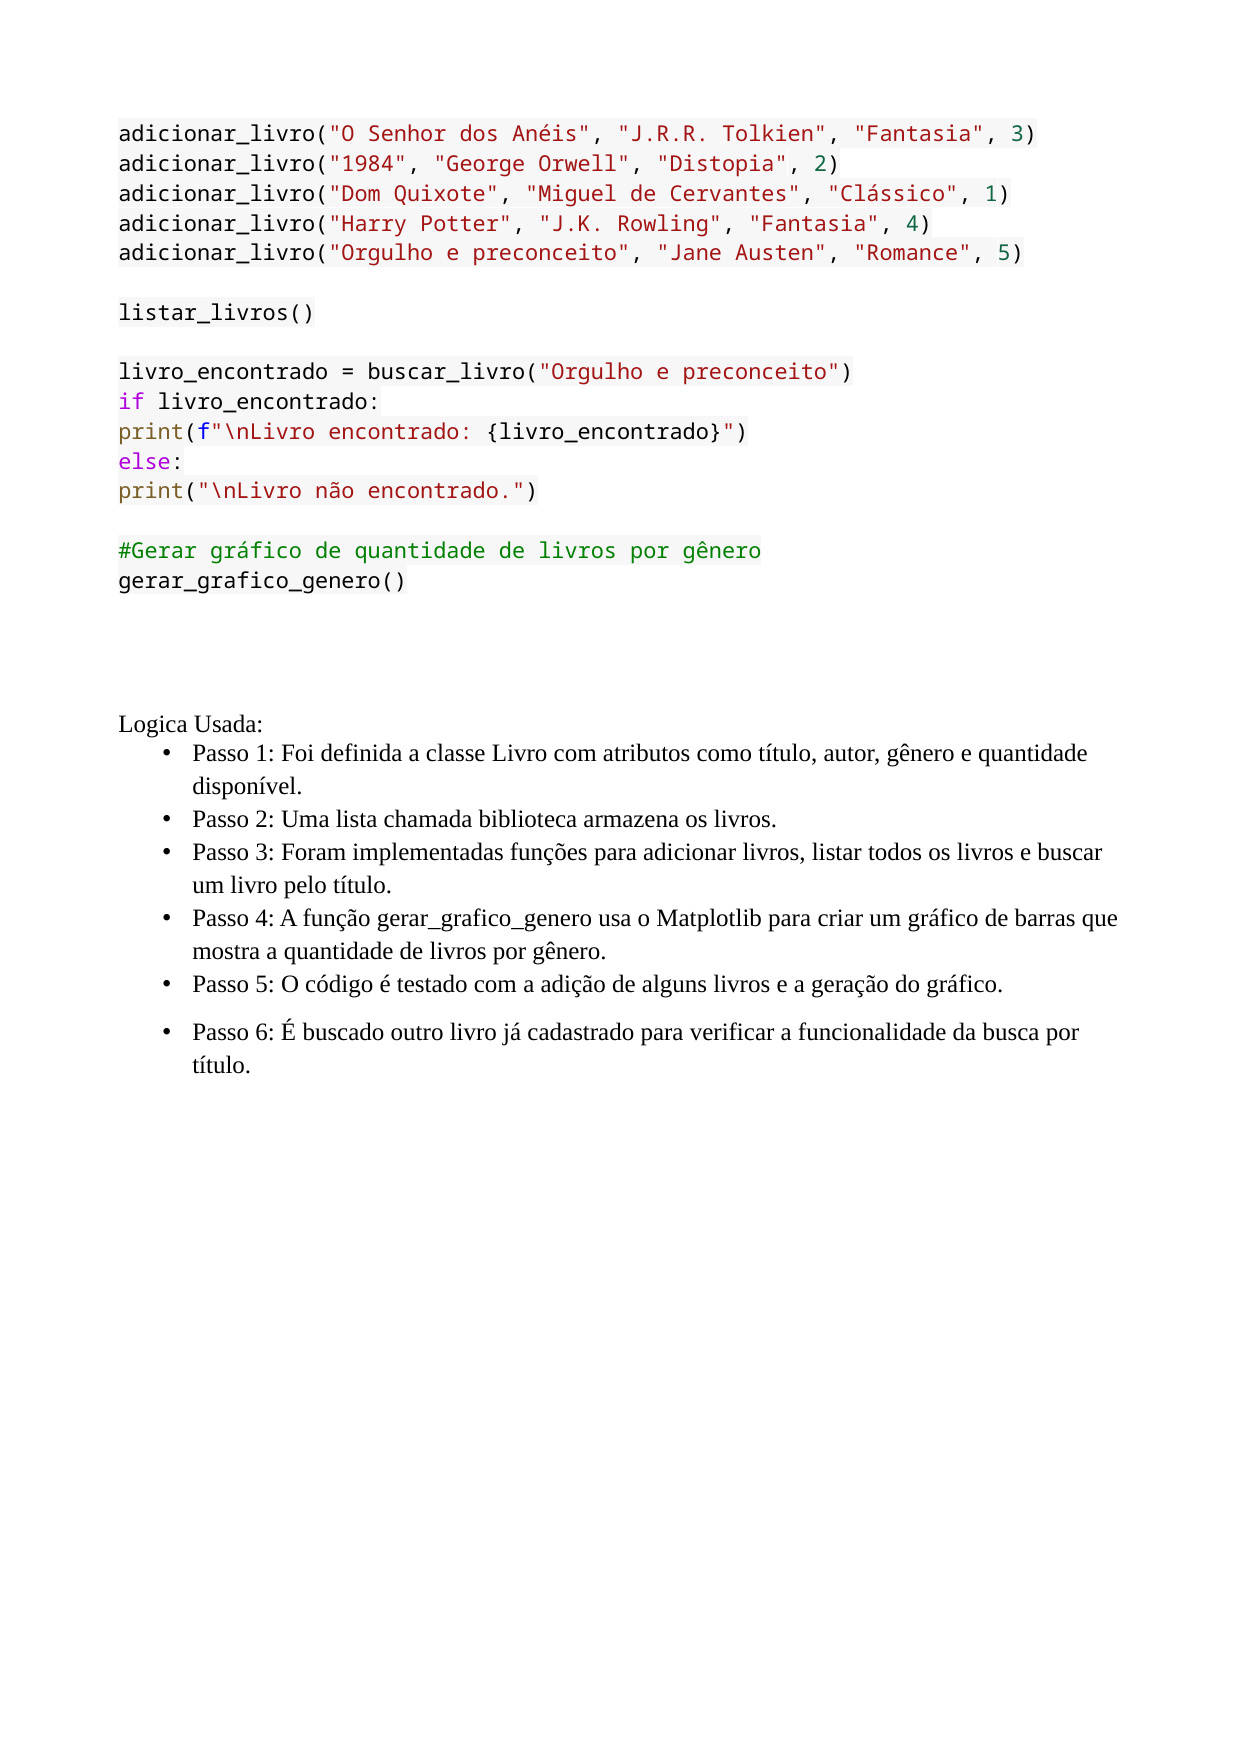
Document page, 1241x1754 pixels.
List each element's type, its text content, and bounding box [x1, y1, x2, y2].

text print("\nLivro não encontrado.") [118, 475, 1122, 505]
text else: [118, 446, 1122, 475]
text Logica Usada: [118, 709, 1122, 738]
text adicionar_livro("1984", "George Orwell", "Distopia", 2) [118, 148, 1122, 178]
list Passo 5: O código é testado com a adição de alguns livros e a geração do gráfico. [162, 969, 1122, 998]
text print(f"\nLivro encontrado: {livro_encontrado}") [118, 416, 1122, 446]
list Passo 6: É buscado outro livro já cadastrado para verificar a funcionalidade da busca por título. [162, 1017, 1122, 1079]
text adicionar_livro("Harry Potter", "J.K. Rowling", "Fantasia", 4) [118, 207, 1122, 237]
list Passo 2: Uma lista chamada biblioteca armazena os livros. [162, 804, 1122, 833]
text adicionar_livro("Dom Quixote", "Miguel de Cervantes", "Clássico", 1) [118, 178, 1122, 207]
text listar_livros() [118, 297, 1122, 327]
text adicionar_livro("O Senhor dos Anéis", "J.R.R. Tolkien", "Fantasia", 3) [118, 118, 1122, 148]
list Passo 1: Foi definida a classe Livro com atributos como título, autor, gênero e quantidade disponível. [162, 738, 1122, 800]
text #Gerar gráfico de quantidade de livros por gênero [118, 535, 1122, 565]
list Passo 3: Foram implementadas funções para adicionar livros, listar todos os livros e buscar um livro pelo título. [162, 837, 1122, 899]
text gerar_grafico_genero() [118, 565, 1122, 594]
text adicionar_livro("Orgulho e preconceito", "Jane Austen", "Romance", 5) [118, 237, 1122, 267]
list Passo 4: A função gerar_grafico_genero usa o Matplotlib para criar um gráfico de barras que mostra a quantidade de livros por gênero. [162, 903, 1122, 965]
text if livro_encontrado: [118, 386, 1122, 416]
text livro_encontrado = buscar_livro("Orgulho e preconceito") [118, 356, 1122, 386]
